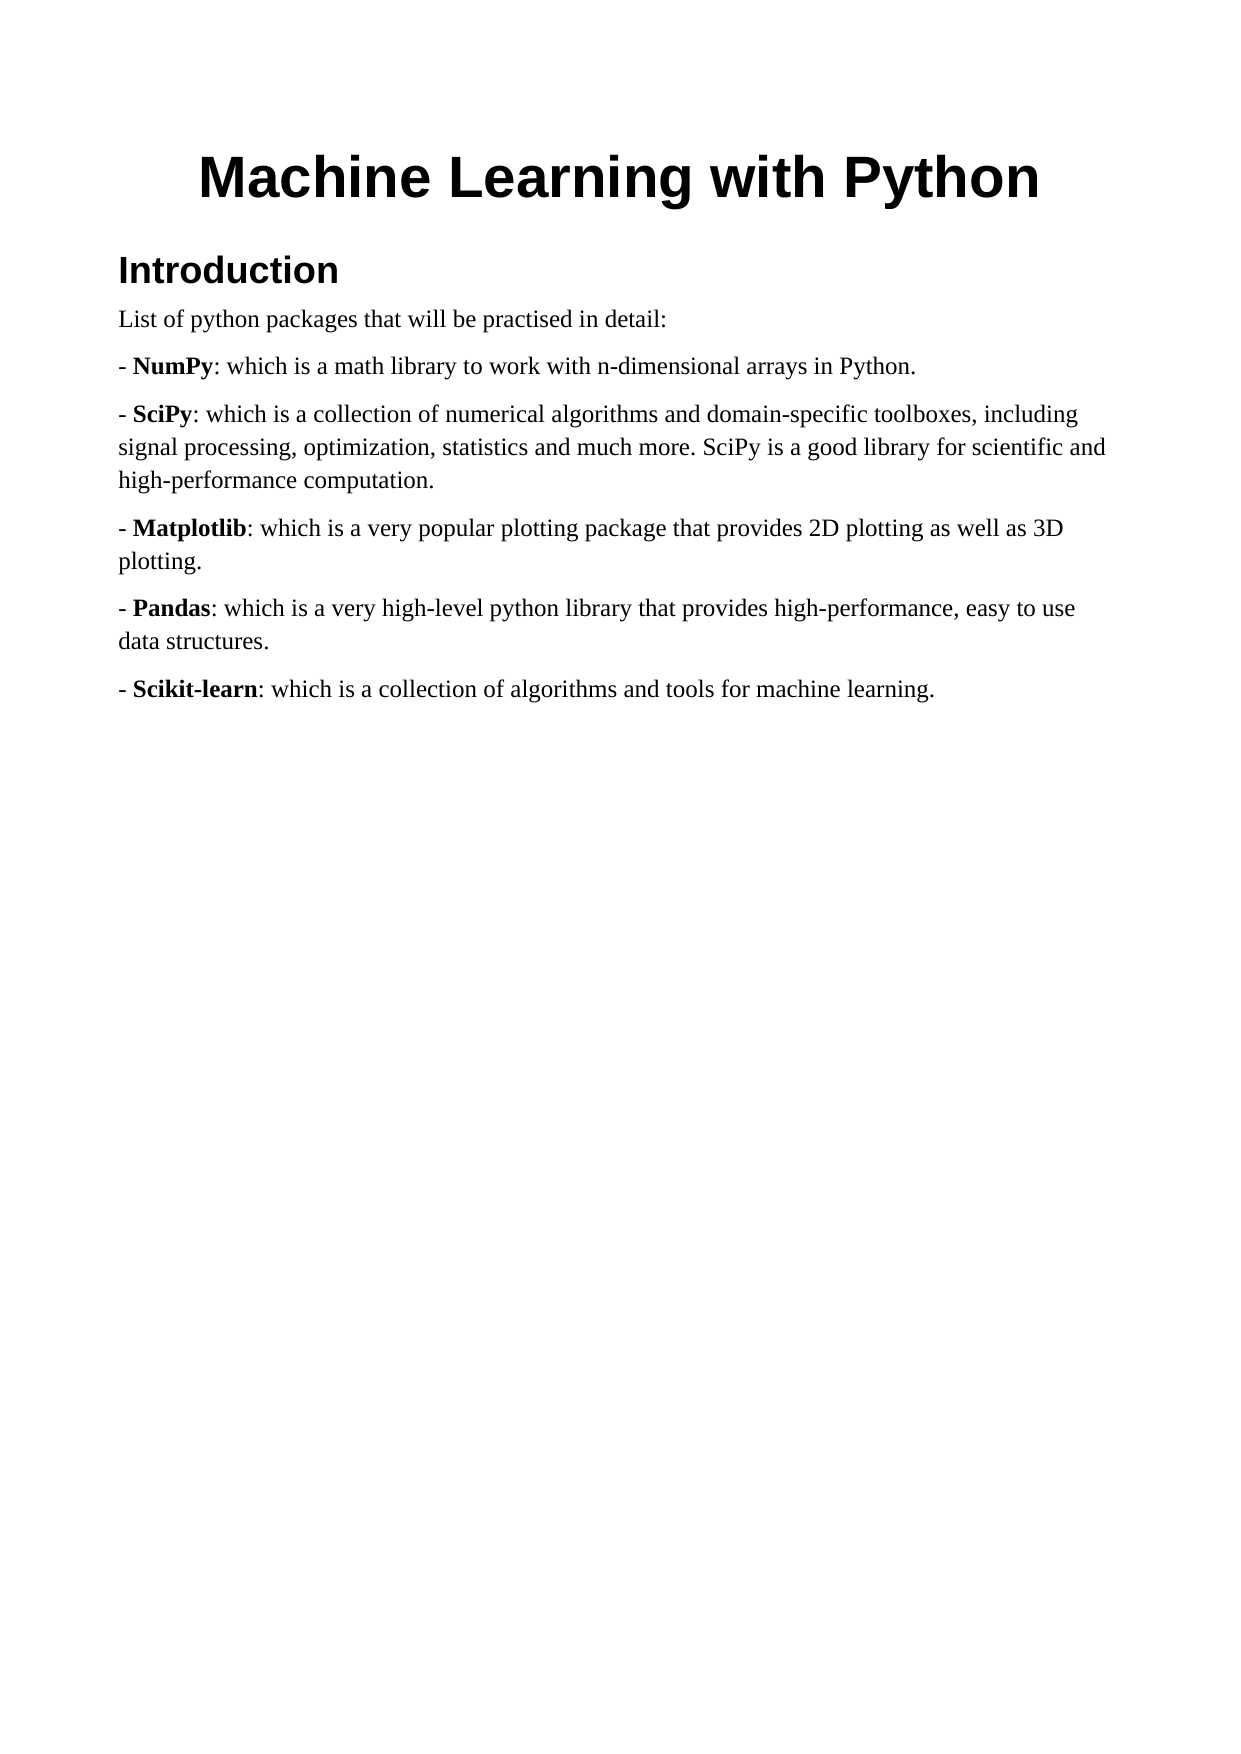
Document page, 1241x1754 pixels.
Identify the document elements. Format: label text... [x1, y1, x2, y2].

text - Scikit-learn: which is a collection of algorithms and tools for machine learning. [118, 674, 1122, 703]
text - Pandas: which is a very high-level python library that provides high-performance, easy to use data structures. [118, 593, 1122, 655]
text - SciPy: which is a collection of numerical algorithms and domain-specific toolboxes, including signal processing, optimization, statistics and much more. SciPy is a good library for scientific and high-performance computation. [118, 399, 1122, 494]
text - Matplotlib: which is a very popular plotting package that provides 2D plotting as well as 3D plotting. [118, 513, 1122, 574]
title Machine Learning with Python [118, 143, 1122, 210]
text List of python packages that will be practised in detail: [118, 304, 1122, 333]
subtitle Introduction [118, 248, 1122, 291]
text - NumPy: which is a math library to work with n-dimensional arrays in Python. [118, 351, 1122, 380]
